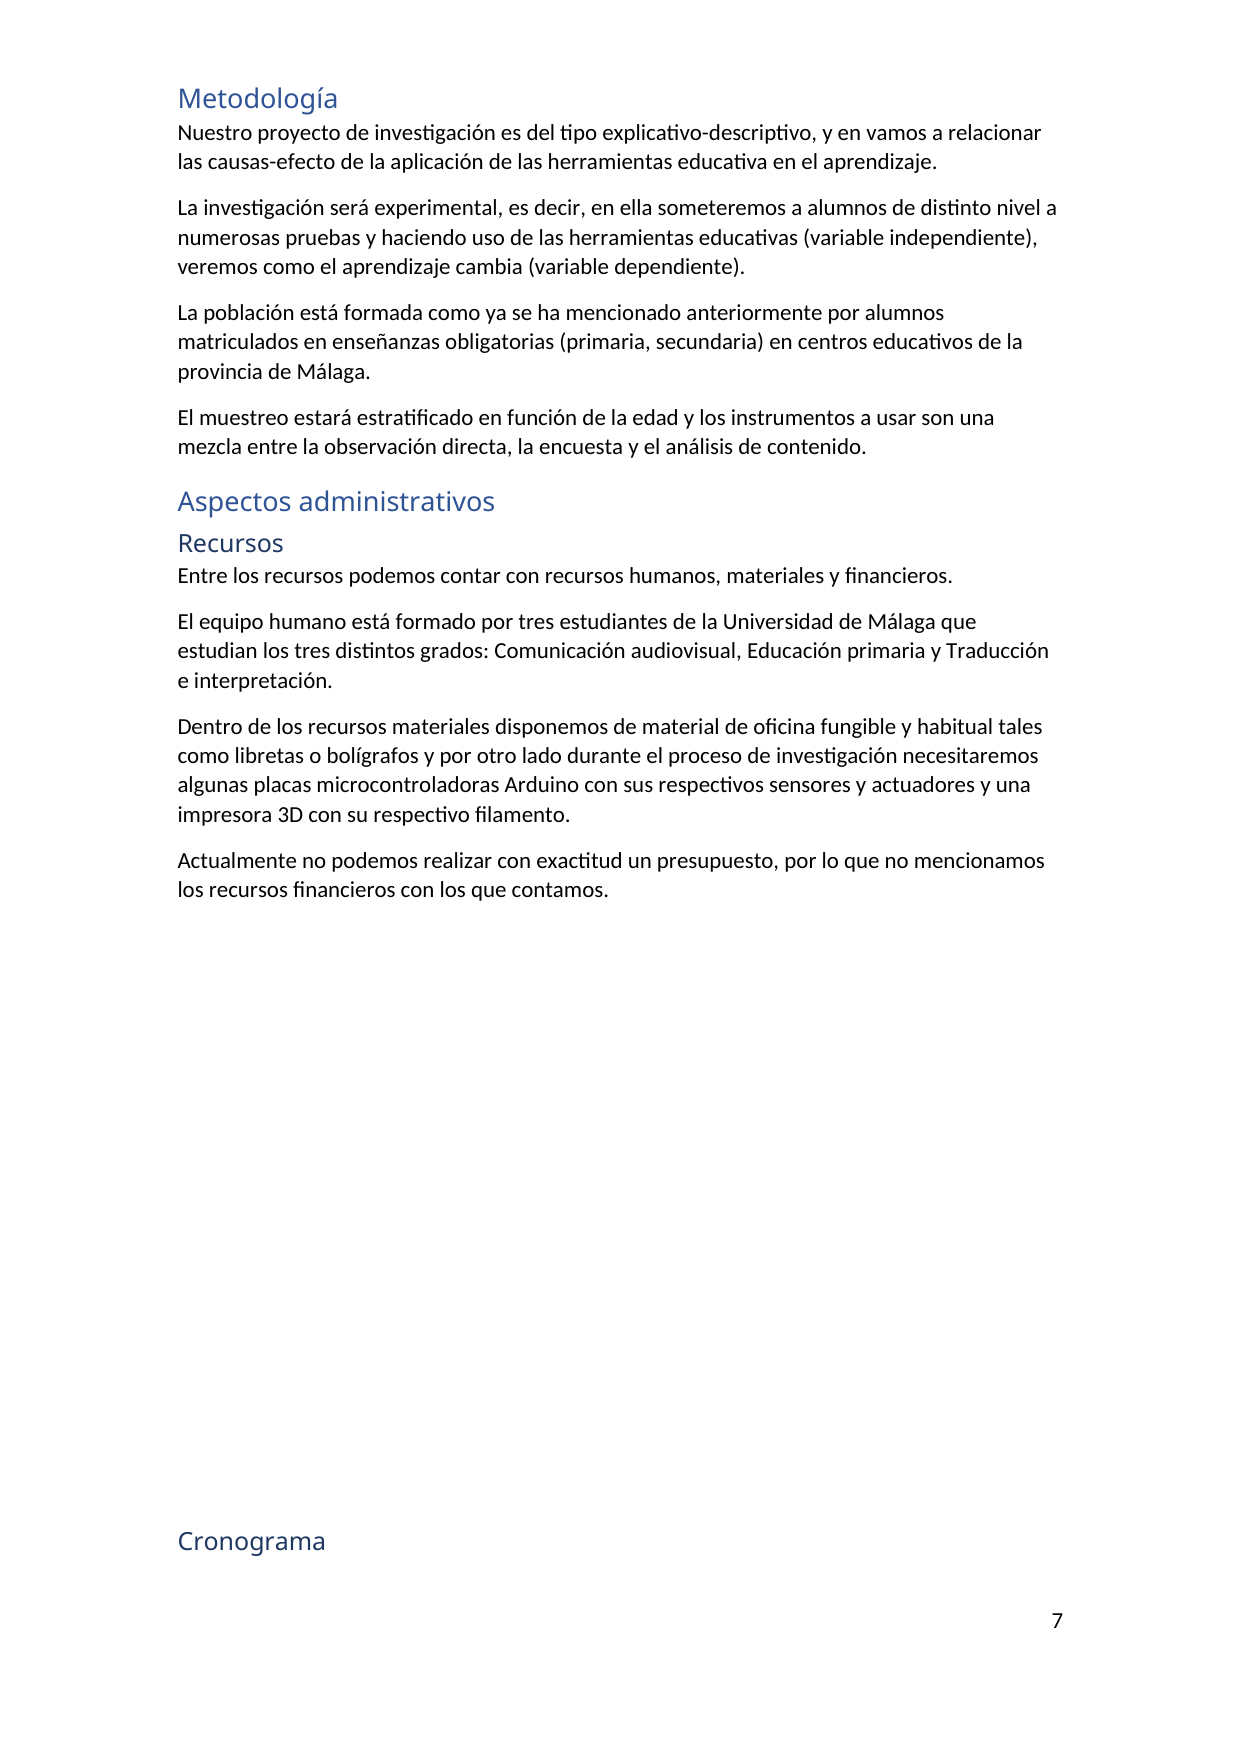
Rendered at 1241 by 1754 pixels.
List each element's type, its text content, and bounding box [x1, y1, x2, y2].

subtitle Aspectos administrativos [177, 482, 1063, 519]
text La investigación será experimental, es decir, en ella someteremos a alumnos de distinto nivel a numerosas pruebas y haciendo uso de las herramientas educativas (variable independiente), veremos como el aprendizaje cambia (variable dependiente). [177, 193, 1063, 280]
subtitle Recursos [177, 525, 1063, 559]
text El muestreo estará estratificado en función de la edad y los instrumentos a usar son una mezcla entre la observación directa, la encuesta y el análisis de contenido. [177, 403, 1063, 460]
text Nuestro proyecto de investigación es del tipo explicativo-descriptivo, y en vamos a relacionar las causas-efecto de la aplicación de las herramientas educativa en el aprendizaje. [177, 118, 1063, 175]
text Actualmente no podemos realizar con exactitud un presupuesto, por lo que no mencionamos los recursos financieros con los que contamos. [177, 846, 1063, 903]
subtitle Metodología [177, 79, 1063, 116]
text El equipo humano está formado por tres estudiantes de la Universidad de Málaga que estudian los tres distintos grados: Comunicación audiovisual, Educación primaria y Traducción e interpretación. [177, 607, 1063, 694]
subtitle Cronograma [177, 1524, 1063, 1558]
text Dentro de los recursos materiales disponemos de material de oficina fungible y habitual tales como libretas o bolígrafos y por otro lado durante el proceso de investigación necesitaremos algunas placas microcontroladoras Arduino con sus respectivos sensores y actuadores y una impresora 3D con su respectivo filamento. [177, 712, 1063, 828]
text La población está formada como ya se ha mencionado anteriormente por alumnos matriculados en enseñanzas obligatorias (primaria, secundaria) en centros educativos de la provincia de Málaga. [177, 298, 1063, 385]
text Entre los recursos podemos contar con recursos humanos, materiales y financieros. [177, 561, 1063, 589]
